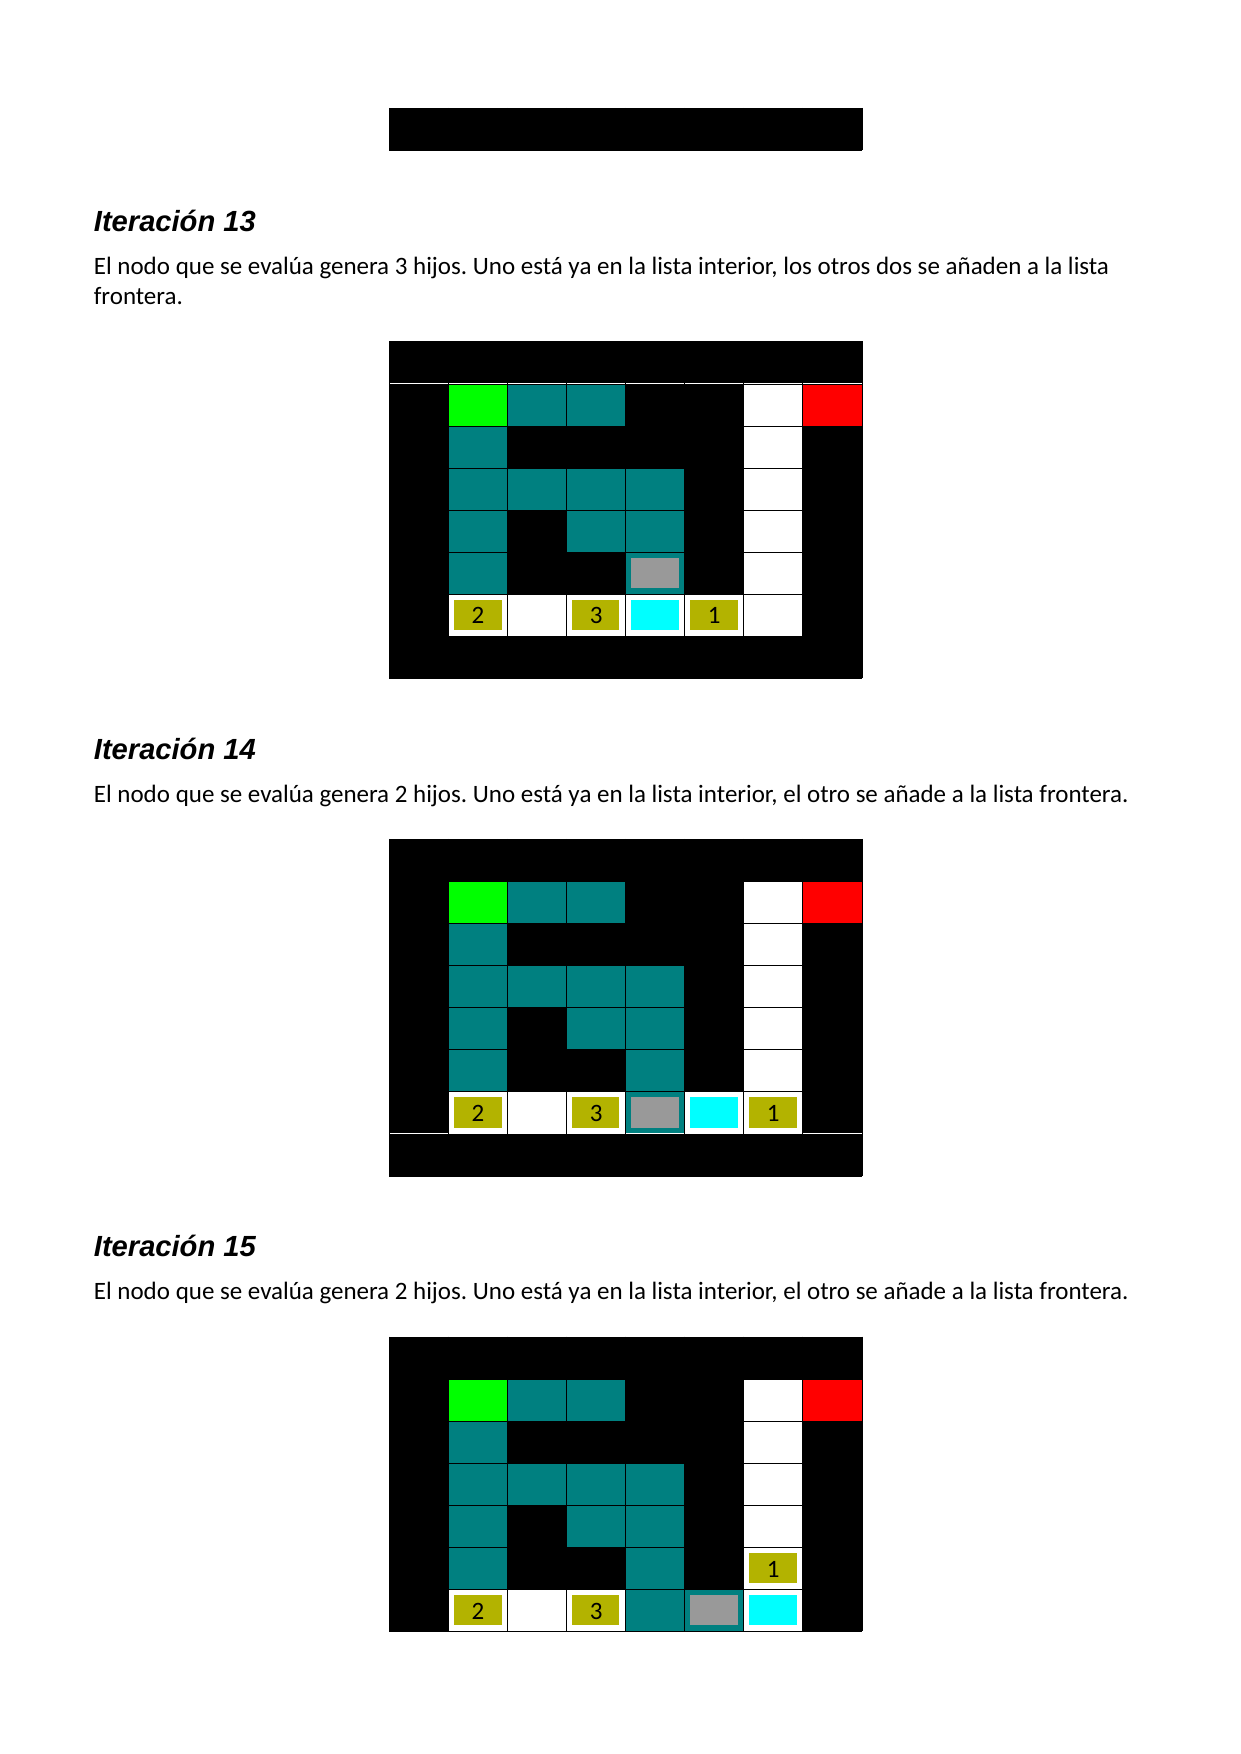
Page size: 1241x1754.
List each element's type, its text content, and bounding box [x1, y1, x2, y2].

table_cell [390, 511, 448, 552]
table_cell [449, 1422, 507, 1463]
table_cell [803, 637, 862, 678]
table_cell [626, 427, 684, 468]
table_cell [508, 966, 566, 1007]
table_header [508, 840, 566, 881]
table_cell [508, 1050, 566, 1091]
table_cell [390, 109, 448, 150]
table_cell [390, 1380, 448, 1421]
table_cell [744, 1008, 802, 1049]
table_cell [803, 427, 862, 468]
table_header [508, 342, 566, 383]
table_cell [626, 1380, 684, 1421]
table_cell [390, 1092, 448, 1133]
table_cell [508, 882, 566, 923]
table_cell [626, 637, 684, 678]
table_cell [685, 1092, 743, 1133]
table_cell [390, 469, 448, 510]
table_header [449, 840, 507, 881]
table_cell 1 [744, 1092, 802, 1133]
table_cell [567, 1548, 625, 1589]
table_cell [685, 1464, 743, 1505]
table_cell [390, 385, 448, 426]
table_cell [685, 882, 743, 923]
table_cell [508, 427, 566, 468]
table_cell [685, 966, 743, 1007]
table_cell [567, 553, 625, 594]
table_cell [508, 1135, 566, 1176]
table_header [508, 1338, 566, 1379]
table_cell [449, 924, 507, 965]
table_cell [390, 882, 448, 923]
table_cell [390, 553, 448, 594]
table_cell [567, 1422, 625, 1463]
table_cell [508, 1092, 566, 1133]
table_cell [508, 385, 566, 426]
table_cell [508, 1422, 566, 1463]
table_cell [390, 1548, 448, 1589]
table_cell [803, 1050, 862, 1091]
table_header [744, 840, 802, 881]
table_cell [685, 511, 743, 552]
table_cell [744, 427, 802, 468]
table_cell [744, 1422, 802, 1463]
table_header [567, 840, 625, 881]
table_cell [626, 924, 684, 965]
table_cell [744, 924, 802, 965]
table_cell [626, 553, 684, 594]
table_cell [685, 1590, 743, 1631]
table_header [685, 1338, 743, 1379]
table_cell [744, 469, 802, 510]
table_header [685, 840, 743, 881]
table_header [390, 840, 448, 881]
table_cell [744, 109, 802, 150]
table_cell [803, 1590, 862, 1631]
table_cell [390, 1464, 448, 1505]
table_cell [803, 1464, 862, 1505]
table_cell [449, 1506, 507, 1547]
table_cell [803, 511, 862, 552]
table_cell [803, 924, 862, 965]
table_cell [390, 1422, 448, 1463]
table_cell [567, 966, 625, 1007]
table_cell [744, 1135, 802, 1176]
table_cell [803, 595, 862, 636]
table_cell [626, 1050, 684, 1091]
table_cell [626, 1135, 684, 1176]
table_cell [744, 637, 802, 678]
table_header [626, 1338, 684, 1379]
table_cell [685, 1135, 743, 1176]
table_cell [626, 1092, 684, 1133]
table_cell [449, 882, 507, 923]
table_cell [567, 1380, 625, 1421]
table_cell [449, 109, 507, 150]
table_cell [626, 1422, 684, 1463]
table_cell 1 [685, 595, 743, 636]
table_cell 3 [567, 595, 625, 636]
table_header [803, 840, 862, 881]
table_cell [567, 924, 625, 965]
table_cell [508, 1590, 566, 1631]
table_cell 3 [567, 1590, 625, 1631]
table_cell [803, 1092, 862, 1133]
table_cell [803, 1506, 862, 1547]
table_cell [567, 427, 625, 468]
table_cell [449, 511, 507, 552]
table_cell [626, 1506, 684, 1547]
table_cell [744, 1464, 802, 1505]
table_cell [508, 924, 566, 965]
table_cell [567, 1464, 625, 1505]
table_cell [390, 595, 448, 636]
table_cell [449, 637, 507, 678]
table_cell [449, 1464, 507, 1505]
table_header [803, 1338, 862, 1379]
text El nodo que se evalúa genera 3 hijos. Uno está ya en la lista interior, los otros dos se añaden a la lista frontera. [94, 250, 1157, 311]
table_cell [567, 1506, 625, 1547]
table_cell [803, 966, 862, 1007]
table_header [803, 342, 862, 383]
text El nodo que se evalúa genera 2 hijos. Uno está ya en la lista interior, el otro se añade a la lista frontera. [94, 778, 1157, 808]
table_cell [803, 1135, 862, 1176]
table_cell [744, 385, 802, 426]
table_cell [449, 1548, 507, 1589]
table_cell [626, 882, 684, 923]
table_cell [685, 1422, 743, 1463]
table_cell 1 [744, 1548, 802, 1589]
table_cell [508, 553, 566, 594]
table_cell [626, 1464, 684, 1505]
table_cell [685, 1008, 743, 1049]
table_cell [449, 427, 507, 468]
table_cell [567, 511, 625, 552]
table_cell [390, 637, 448, 678]
table_cell [744, 553, 802, 594]
table_cell [508, 1548, 566, 1589]
table_cell [567, 1050, 625, 1091]
table_header [744, 1338, 802, 1379]
table_cell [390, 924, 448, 965]
table_cell 3 [567, 1092, 625, 1133]
table_cell [626, 469, 684, 510]
table_cell [449, 1380, 507, 1421]
table_header [567, 1338, 625, 1379]
text El nodo que se evalúa genera 2 hijos. Uno está ya en la lista interior, el otro se añade a la lista frontera. [94, 1276, 1157, 1306]
table_cell [449, 385, 507, 426]
table_cell [685, 1380, 743, 1421]
table_cell [567, 882, 625, 923]
table_cell [685, 553, 743, 594]
table_cell [803, 1008, 862, 1049]
table_cell [744, 882, 802, 923]
table_cell [626, 1590, 684, 1631]
table_cell [390, 427, 448, 468]
table_cell [508, 511, 566, 552]
table_header [626, 342, 684, 383]
table_cell [449, 1008, 507, 1049]
table_cell [803, 1548, 862, 1589]
table_header [685, 342, 743, 383]
table_cell [744, 595, 802, 636]
table_cell [744, 966, 802, 1007]
table_cell [567, 385, 625, 426]
table_cell [803, 469, 862, 510]
table_cell [508, 1506, 566, 1547]
table_cell [744, 511, 802, 552]
table_cell [390, 966, 448, 1007]
table_cell [508, 595, 566, 636]
table_cell [390, 1135, 448, 1176]
table_cell 2 [449, 1590, 507, 1631]
table_cell [567, 469, 625, 510]
table_cell [626, 511, 684, 552]
table_cell 2 [449, 1092, 507, 1133]
table_cell 2 [449, 595, 507, 636]
subtitle Iteración 13 [94, 204, 1157, 237]
table_cell [390, 1008, 448, 1049]
table_cell [567, 109, 625, 150]
table_cell [449, 553, 507, 594]
table_header [567, 342, 625, 383]
table_cell [744, 1380, 802, 1421]
table_cell [803, 385, 862, 426]
table_cell [744, 1590, 802, 1631]
table_cell [508, 1380, 566, 1421]
table_cell [744, 1050, 802, 1091]
table_cell [508, 637, 566, 678]
table_cell [803, 553, 862, 594]
subtitle Iteración 14 [94, 732, 1157, 765]
table_cell [626, 109, 684, 150]
table_cell [626, 1548, 684, 1589]
table_cell [390, 1050, 448, 1091]
table_cell [508, 469, 566, 510]
table_cell [685, 924, 743, 965]
subtitle Iteración 15 [94, 1229, 1157, 1263]
table_cell [449, 469, 507, 510]
table_header [390, 1338, 448, 1379]
table_cell [744, 1506, 802, 1547]
table_header [449, 1338, 507, 1379]
table_header [390, 342, 448, 383]
table_header [449, 342, 507, 383]
table_cell [626, 1008, 684, 1049]
table_cell [685, 637, 743, 678]
table_cell [803, 109, 862, 150]
table_cell [685, 1548, 743, 1589]
table_cell [508, 1464, 566, 1505]
table_cell [685, 427, 743, 468]
table_cell [685, 1050, 743, 1091]
table_cell [449, 1135, 507, 1176]
table_cell [390, 1506, 448, 1547]
table_cell [390, 1590, 448, 1631]
table_cell [803, 882, 862, 923]
table_header [626, 840, 684, 881]
table_cell [685, 385, 743, 426]
table_cell [508, 109, 566, 150]
table_cell [449, 1050, 507, 1091]
table_cell [508, 1008, 566, 1049]
table_cell [449, 966, 507, 1007]
table_cell [803, 1380, 862, 1421]
table_cell [685, 109, 743, 150]
table_cell [626, 966, 684, 1007]
table_header [744, 342, 802, 383]
table_cell [567, 1135, 625, 1176]
table_cell [626, 385, 684, 426]
table_cell [803, 1422, 862, 1463]
table_cell [567, 1008, 625, 1049]
table_cell [685, 469, 743, 510]
table_cell [685, 1506, 743, 1547]
table_cell [626, 595, 684, 636]
table_cell [567, 637, 625, 678]
